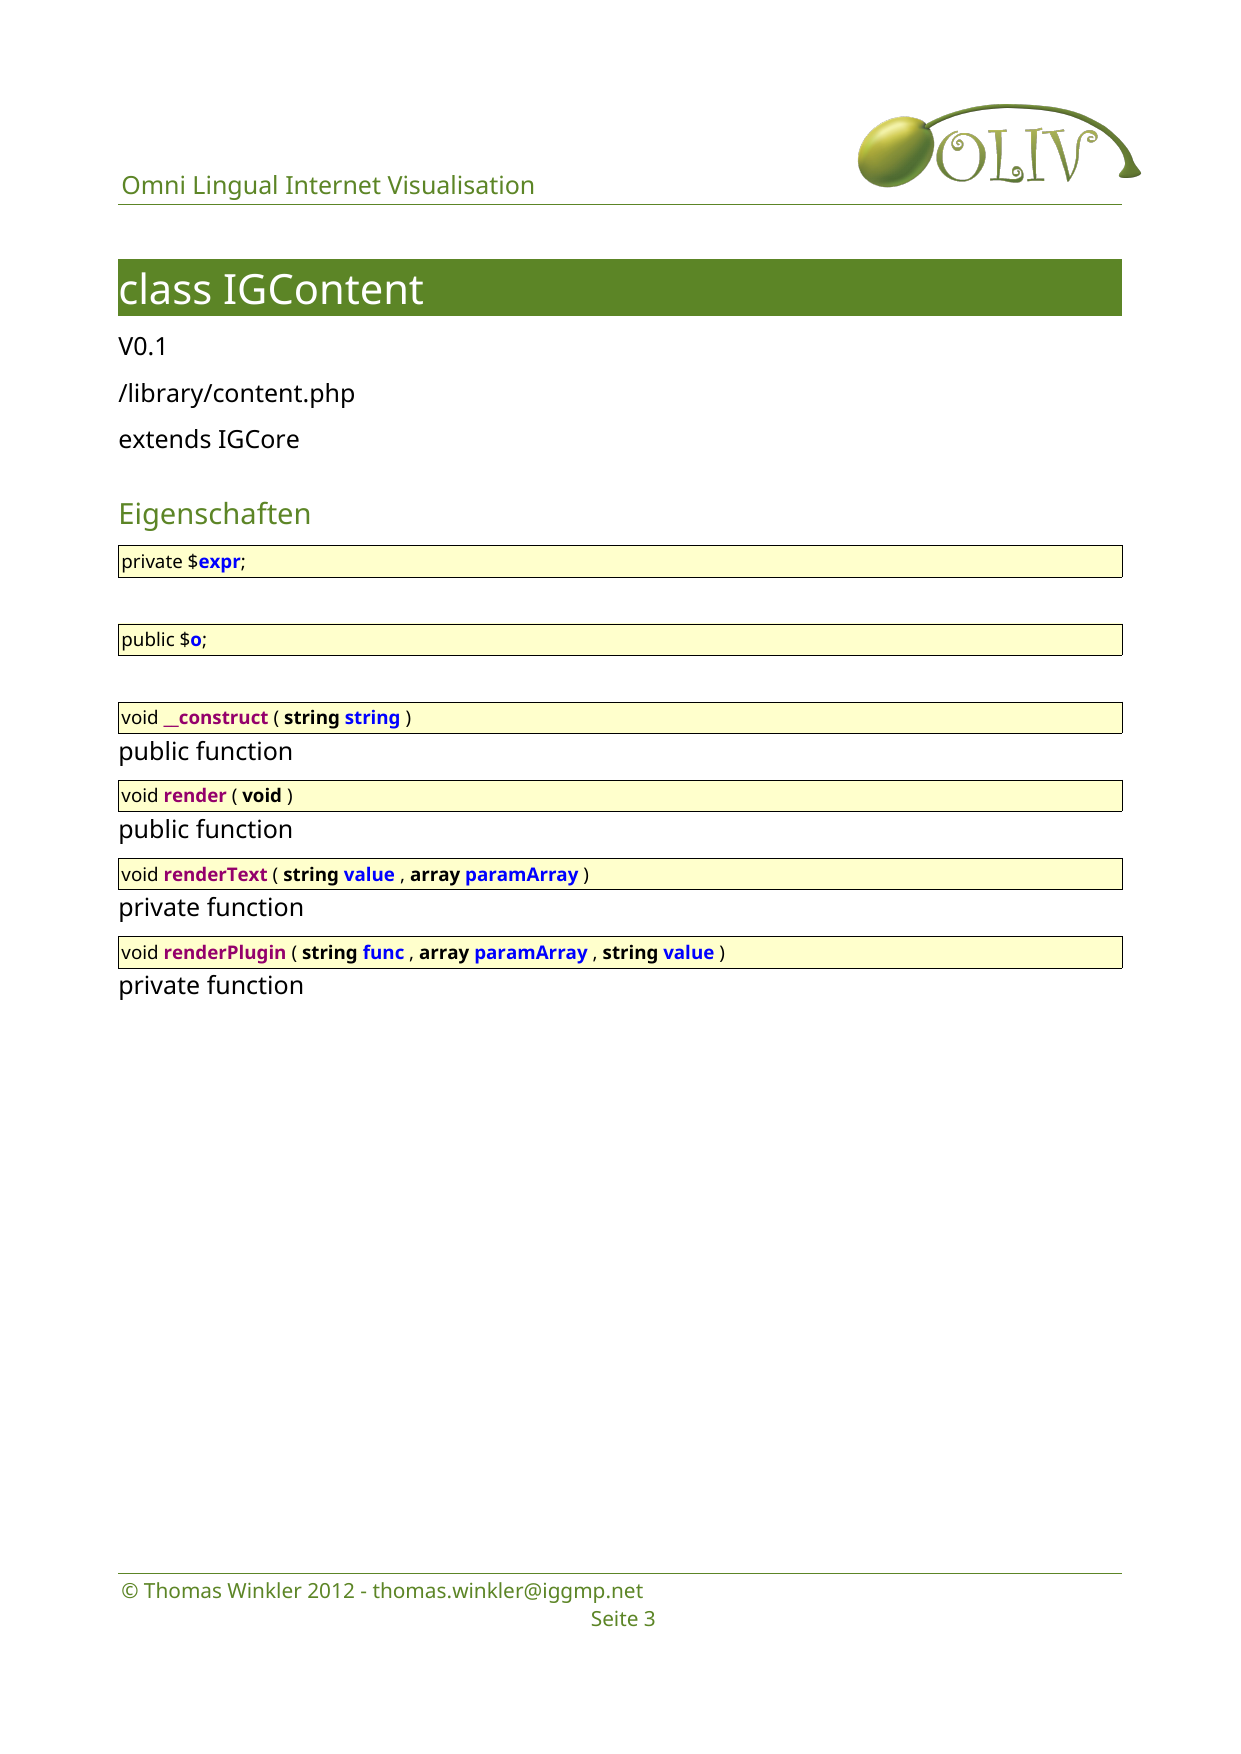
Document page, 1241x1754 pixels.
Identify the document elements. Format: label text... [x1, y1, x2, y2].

text private function [118, 890, 1122, 923]
text public function [118, 812, 1122, 845]
subtitle class IGContent [118, 259, 1122, 316]
text public function [118, 734, 1122, 767]
text void renderText ( string value , array paramArray ) [119, 859, 1122, 889]
text void __construct ( string string ) [119, 703, 1122, 733]
text V0.1 [118, 329, 1122, 363]
text void renderPlugin ( string func , array paramArray , string value ) [119, 937, 1122, 968]
text public $o; [119, 625, 1122, 655]
text extends IGCore [118, 422, 1122, 456]
text void render ( void ) [119, 781, 1122, 811]
text private $expr; [119, 546, 1122, 577]
picture [856, 100, 1144, 189]
text private function [118, 969, 1122, 1002]
subtitle Eigenschaften [118, 493, 1122, 533]
text /library/content.php [118, 375, 1122, 409]
